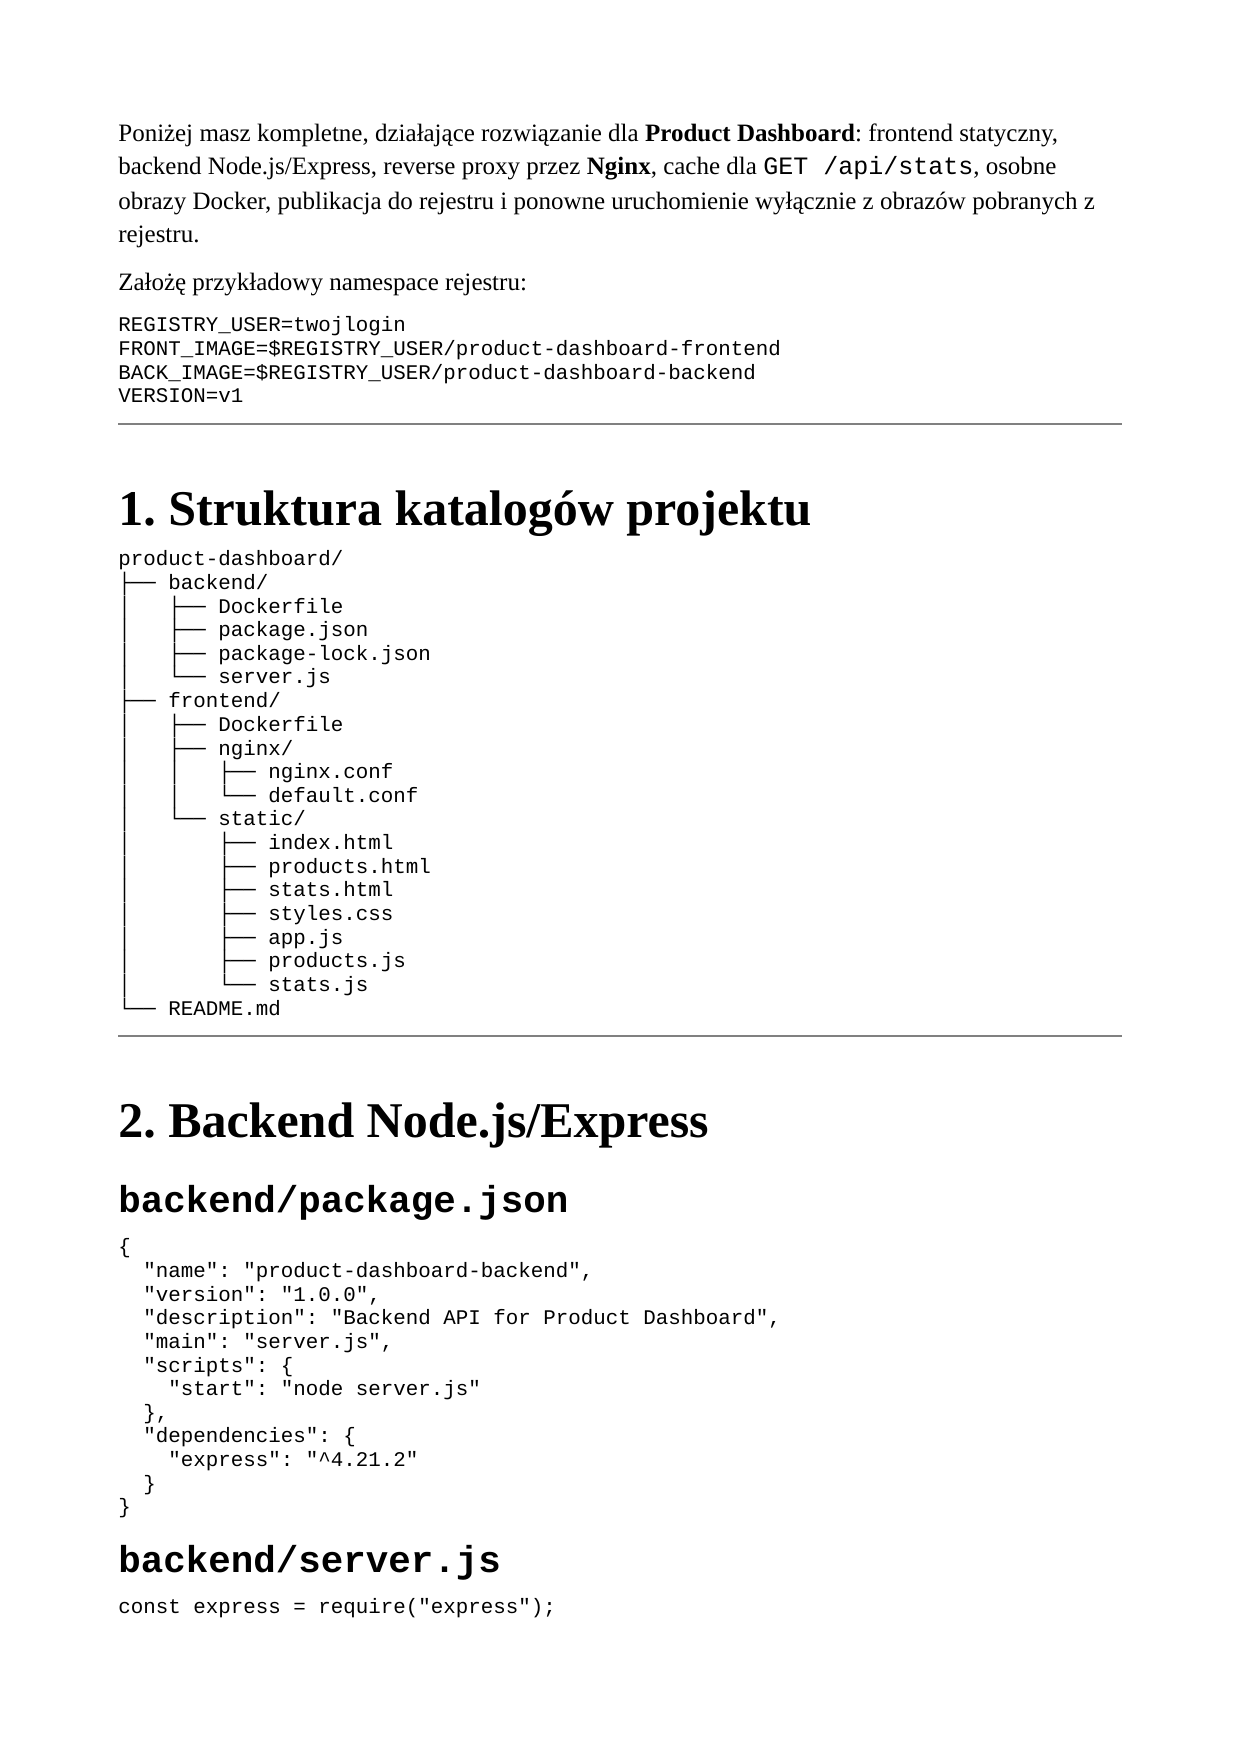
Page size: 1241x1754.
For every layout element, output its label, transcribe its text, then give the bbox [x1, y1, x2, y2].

text │ ├── app.js [125, 927, 224, 950]
text │ ├── index.html [118, 832, 1122, 856]
text const express = require("express"); [118, 1596, 1122, 1619]
text "name": "product-dashboard-backend", [118, 1260, 1122, 1284]
text │ ├── styles.css [118, 903, 1122, 927]
text ├── backend/ [118, 572, 1122, 596]
text │ ├── package-lock.json [125, 643, 174, 667]
text │ ├── package.json [118, 619, 1122, 643]
text } [118, 1496, 1122, 1520]
text └── README.md [118, 998, 1122, 1021]
subtitle backend/package.json [118, 1181, 1122, 1224]
subtitle 1. Struktura katalogów projektu [118, 478, 1122, 536]
text "description": "Backend API for Product Dashboard", [118, 1307, 1122, 1331]
text REGISTRY_USER=twojlogin [118, 314, 1122, 338]
text "scripts": { [118, 1354, 1122, 1378]
text │ ├── app.js [225, 927, 1122, 950]
text │ └── static/ [118, 808, 1122, 832]
text VERSION=v1 [118, 385, 1122, 409]
text │ └── stats.js [118, 974, 1122, 998]
text } [118, 1473, 1122, 1496]
subtitle backend/server.js [118, 1541, 1122, 1583]
text │ ├── products.html [225, 856, 1122, 879]
text │ ├── products.html [125, 856, 224, 879]
text │ ├── Dockerfile [125, 714, 174, 737]
text │ ├── Dockerfile [175, 596, 1122, 619]
subtitle 2. Backend Node.js/Express [118, 1091, 1122, 1148]
text "dependencies": { [118, 1426, 1122, 1449]
text "express": "^4.21.2" [118, 1449, 1122, 1473]
text "start": "node server.js" [118, 1378, 1122, 1402]
text ├── frontend/ [118, 690, 1122, 714]
text │ ├── products.js [118, 950, 1122, 974]
text "main": "server.js", [118, 1331, 1122, 1354]
text BACK_IMAGE=$REGISTRY_USER/product-dashboard-backend [118, 362, 1122, 385]
text product-dashboard/ [118, 548, 1122, 572]
text { [118, 1236, 1122, 1260]
text │ ├── nginx/ [118, 737, 1122, 761]
text │ └── server.js [118, 667, 1122, 690]
text │ ├── Dockerfile [175, 714, 1122, 737]
text FRONT_IMAGE=$REGISTRY_USER/product-dashboard-frontend [118, 338, 1122, 362]
text "version": "1.0.0", [118, 1284, 1122, 1307]
text │ │ ├── nginx.conf [118, 761, 1122, 785]
text Poniżej masz kompletne, działające rozwiązanie dla Product Dashboard: frontend statyczny, backend Node.js/Express, reverse proxy przez Nginx, cache dla GET /api/stats, osobne obrazy Docker, publikacja do rejestru i ponowne uruchomienie wyłącznie z obrazów pobranych z rejestru. [118, 118, 1122, 248]
text │ │ └── default.conf [125, 785, 174, 808]
text │ ├── Dockerfile [125, 596, 174, 619]
text Założę przykładowy namespace rejestru: [118, 267, 1122, 296]
text }, [118, 1402, 1122, 1426]
text │ ├── package-lock.json [175, 643, 1122, 667]
text │ │ └── default.conf [175, 785, 1122, 808]
text │ ├── stats.html [118, 879, 1122, 903]
